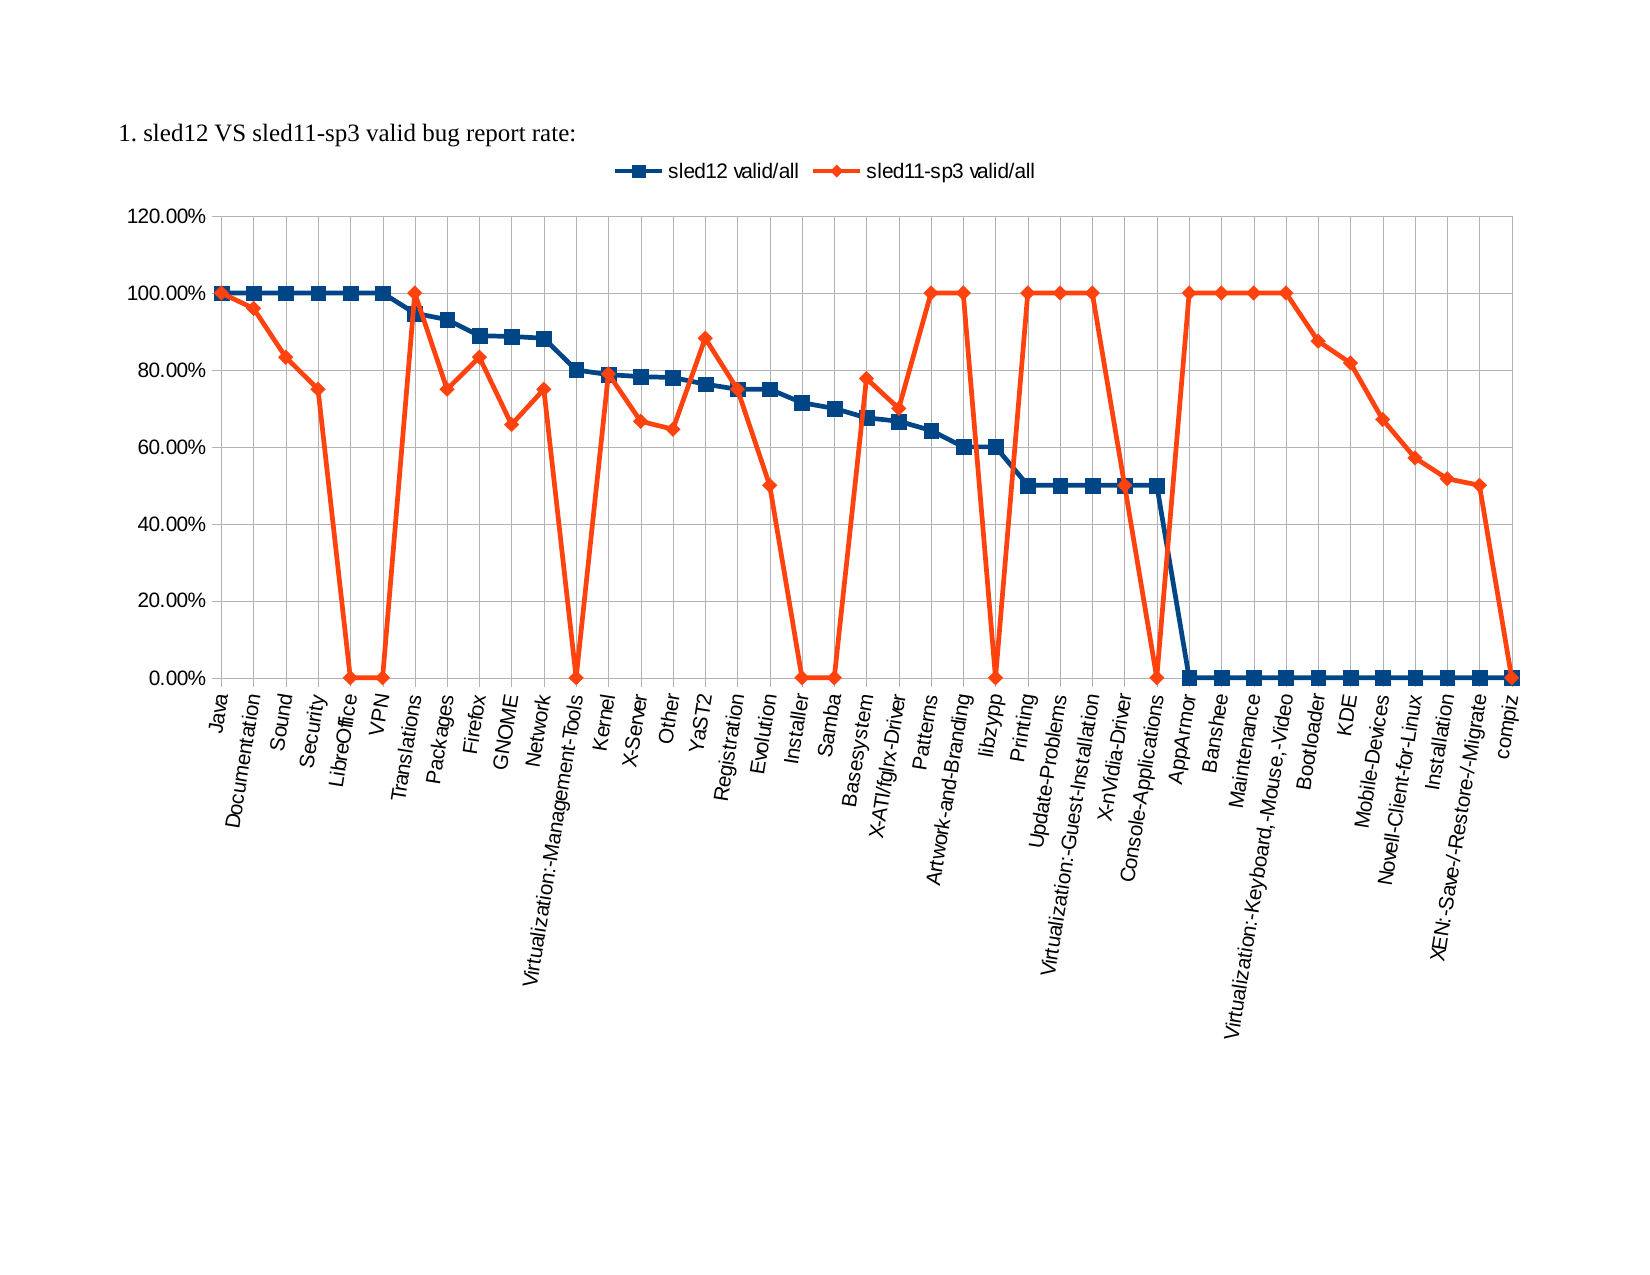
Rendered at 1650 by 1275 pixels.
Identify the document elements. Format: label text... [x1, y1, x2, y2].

text 1. sled12 VS sled11-sp3 valid bug report rate: [118, 118, 1532, 147]
